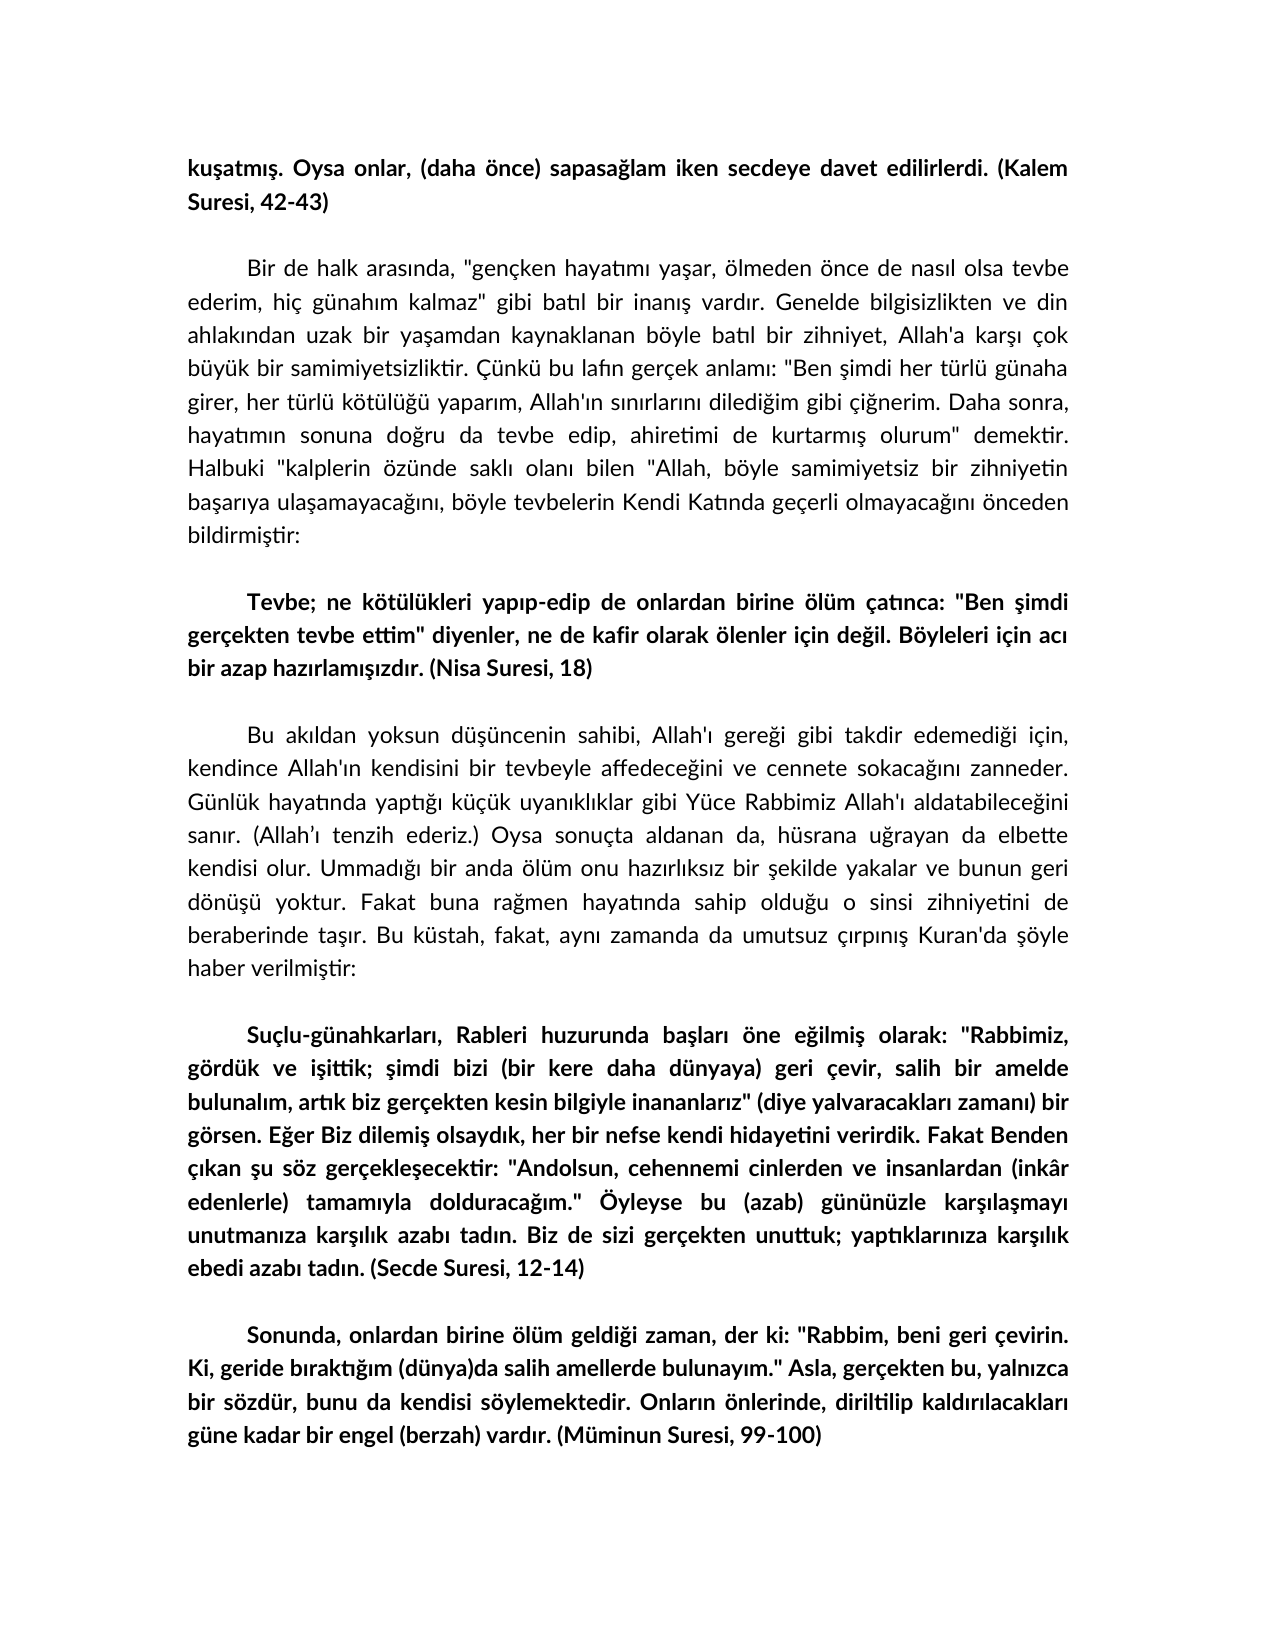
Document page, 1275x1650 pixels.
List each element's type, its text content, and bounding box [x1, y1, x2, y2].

text Sonunda, onlardan birine ölüm geldiği zaman, der ki: "Rabbim, beni geri çevirin. Ki, geride bıraktığım (dünya)da salih amellerde bulunayım." Asla, gerçekten bu, yalnızca bir sözdür, bunu da kendisi söylemektedir. Onların önlerinde, diriltilip kaldırılacakları güne kadar bir engel (berzah) vardır. (Müminun Suresi, 99-100) [187, 1317, 1070, 1450]
text Tevbe; ne kötülükleri yapıp-edip de onlardan birine ölüm çatınca: "Ben şimdi gerçekten tevbe ettim" diyenler, ne de kafir olarak ölenler için değil. Böyleleri için acı bir azap hazırlamışızdır. (Nisa Suresi, 18) [187, 583, 1070, 683]
text Suçlu-günahkarları, Rableri huzurunda başları öne eğilmiş olarak: "Rabbimiz, gördük ve işittik; şimdi bizi (bir kere daha dünyaya) geri çevir, salih bir amelde bulunalım, artık biz gerçekten kesin bilgiyle inananlarız" (diye yalvaracakları zamanı) bir görsen. Eğer Biz dilemiş olsaydık, her bir nefse kendi hidayetini verirdik. Fakat Benden çıkan şu söz gerçekleşecektir: "Andolsun, cehennemi cinlerden ve insanlardan (inkâr edenlerle) tamamıyla dolduracağım." Öyleyse bu (azab) gününüzle karşılaşmayı unutmanıza karşılık azabı tadın. Biz de sizi gerçekten unuttuk; yaptıklarınıza karşılık ebedi azabı tadın. (Secde Suresi, 12-14) [187, 1017, 1070, 1283]
text kuşatmış. Oysa onlar, (daha önce) sapasağlam iken secdeye davet edilirlerdi. (Kalem Suresi, 42-43) [187, 150, 1070, 217]
text Bir de halk arasında, "gençken hayatımı yaşar, ölmeden önce de nasıl olsa tevbe ederim, hiç günahım kalmaz" gibi batıl bir inanış vardır. Genelde bilgisizlikten ve din ahlakından uzak bir yaşamdan kaynaklanan böyle batıl bir zihniyet, Allah'a karşı çok büyük bir samimiyetsizliktir. Çünkü bu lafın gerçek anlamı: "Ben şimdi her türlü günaha girer, her türlü kötülüğü yaparım, Allah'ın sınırlarını dilediğim gibi çiğnerim. Daha sonra, hayatımın sonuna doğru da tevbe edip, ahiretimi de kurtarmış olurum" demektir. Halbuki "kalplerin özünde saklı olanı bilen "Allah, böyle samimiyetsiz bir zihniyetin başarıya ulaşamayacağını, böyle tevbelerin Kendi Katında geçerli olmayacağını önceden bildirmiştir: [187, 250, 1070, 550]
text Bu akıldan yoksun düşüncenin sahibi, Allah'ı gereği gibi takdir edemediği için, kendince Allah'ın kendisini bir tevbeyle affedeceğini ve cennete sokacağını zanneder. Günlük hayatında yaptığı küçük uyanıklıklar gibi Yüce Rabbimiz Allah'ı aldatabileceğini sanır. (Allah’ı tenzih ederiz.) Oysa sonuçta aldanan da, hüsrana uğrayan da elbette kendisi olur. Ummadığı bir anda ölüm onu hazırlıksız bir şekilde yakalar ve bunun geri dönüşü yoktur. Fakat buna rağmen hayatında sahip olduğu o sinsi zihniyetini de beraberinde taşır. Bu küstah, fakat, aynı zamanda da umutsuz çırpınış Kuran'da şöyle haber verilmiştir: [187, 717, 1070, 983]
